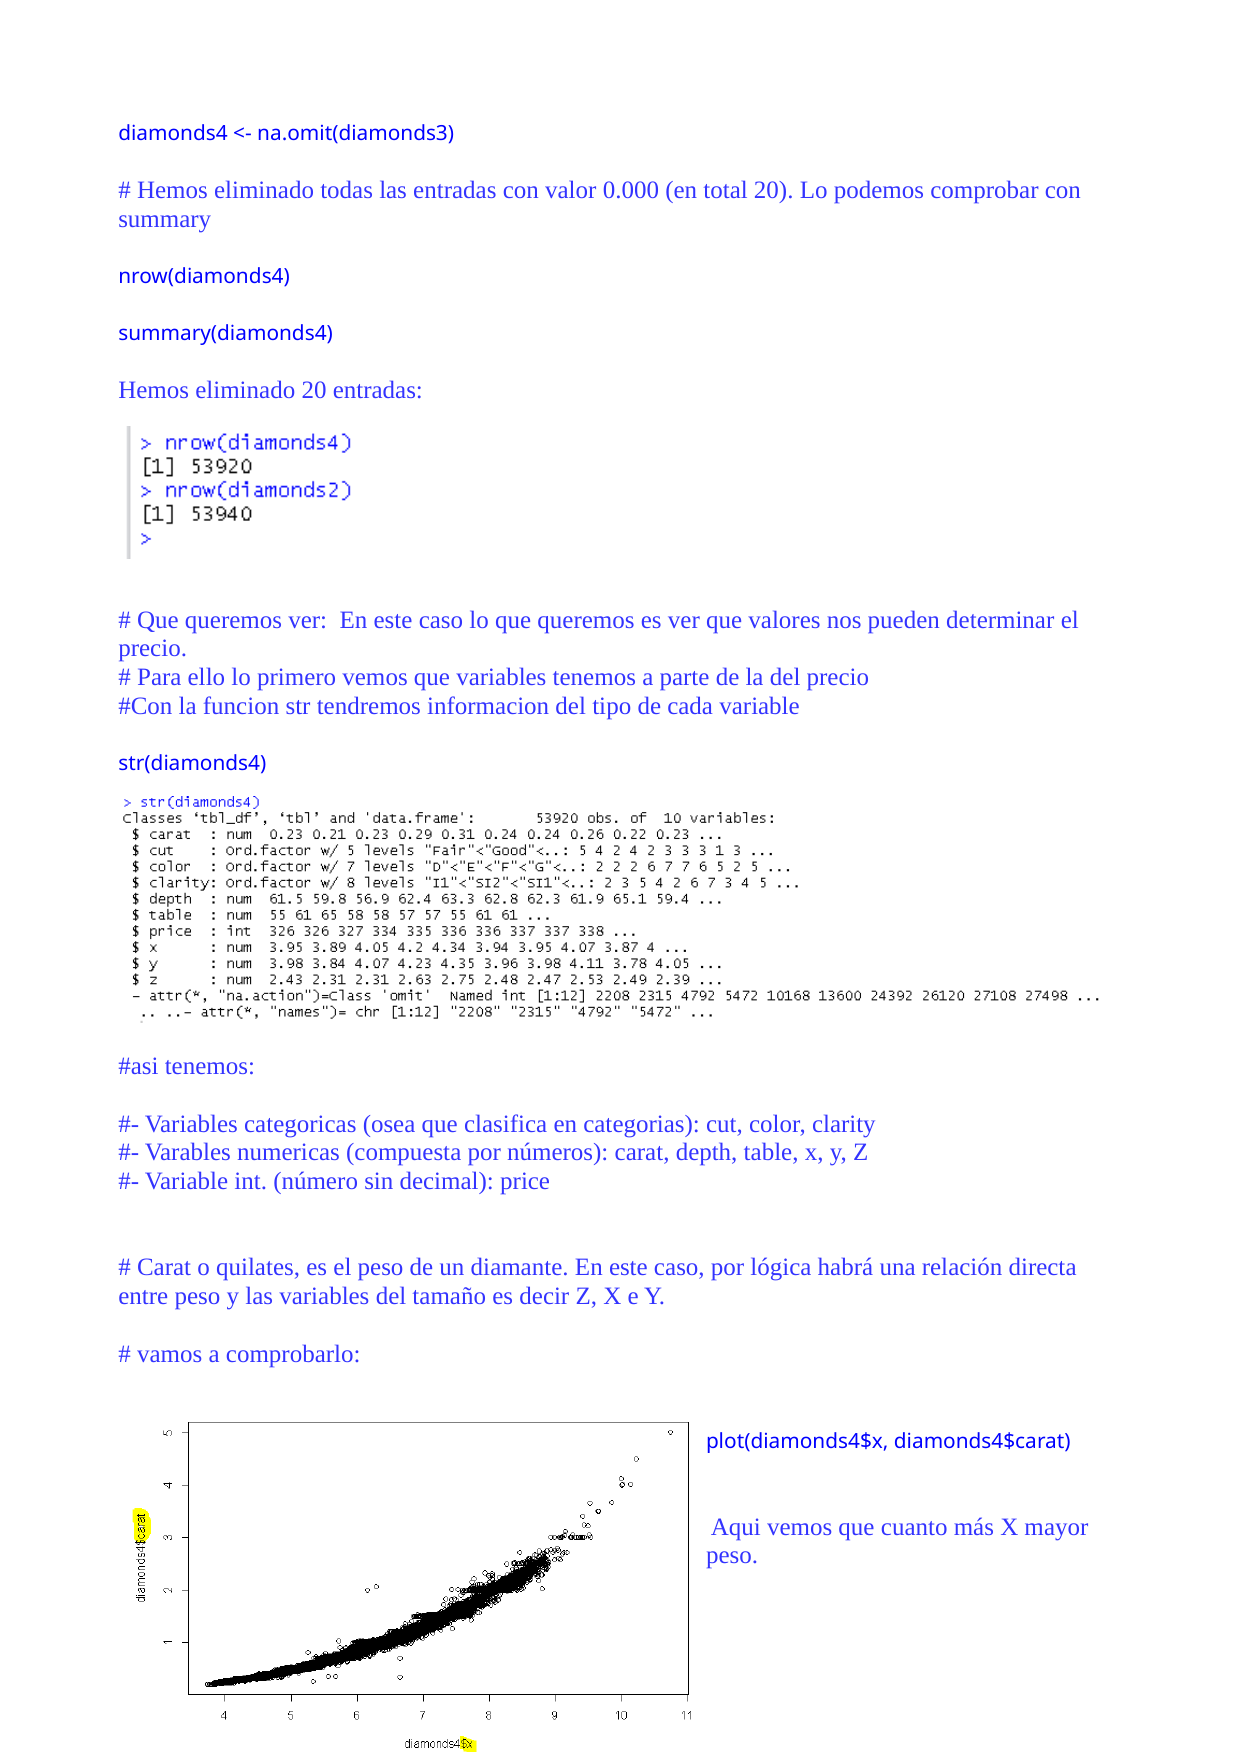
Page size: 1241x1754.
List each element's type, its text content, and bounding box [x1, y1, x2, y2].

text # Carat o quilates, es el peso de un diamante. En este caso, por lógica habrá una relación directa entre peso y las variables del tamaño es decir Z, X e Y. [118, 1252, 1122, 1310]
text [118, 1512, 132, 1569]
text str(diamonds4) [118, 748, 1122, 777]
text # Para ello lo primero vemos que variables tenemos a parte de la del precio [118, 662, 1122, 691]
text #- Varables numericas (compuesta por números): carat, depth, table, x, y, Z [118, 1137, 1122, 1166]
picture [132, 1404, 706, 1754]
text plot(diamonds4$x, diamonds4$carat) [706, 1425, 1122, 1454]
text nrow(diamonds4) [118, 261, 1122, 289]
text diamonds4 <- na.omit(diamonds3) [118, 118, 1122, 147]
text #- Variable int. (número sin decimal): price [118, 1166, 1122, 1195]
text #asi tenemos: [118, 1051, 1122, 1080]
text # Hemos eliminado todas las entradas con valor 0.000 (en total 20). Lo podemos comprobar con summary [118, 175, 1122, 232]
text # vamos a comprobarlo: [118, 1339, 1122, 1367]
text #- Variables categoricas (osea que clasifica en categorias): cut, color, clarity [118, 1109, 1122, 1137]
text #Con la funcion str tendremos informacion del tipo de cada variable [118, 691, 1122, 720]
text # Que queremos ver: En este caso lo que queremos es ver que valores nos pueden determinar el precio. [118, 605, 1122, 662]
picture [126, 426, 402, 559]
text summary(diamonds4) [118, 318, 1122, 346]
text Hemos eliminado 20 entradas: [118, 375, 1122, 404]
picture [118, 796, 1123, 1023]
text Aqui vemos que cuanto más X mayor peso. [706, 1512, 1122, 1569]
